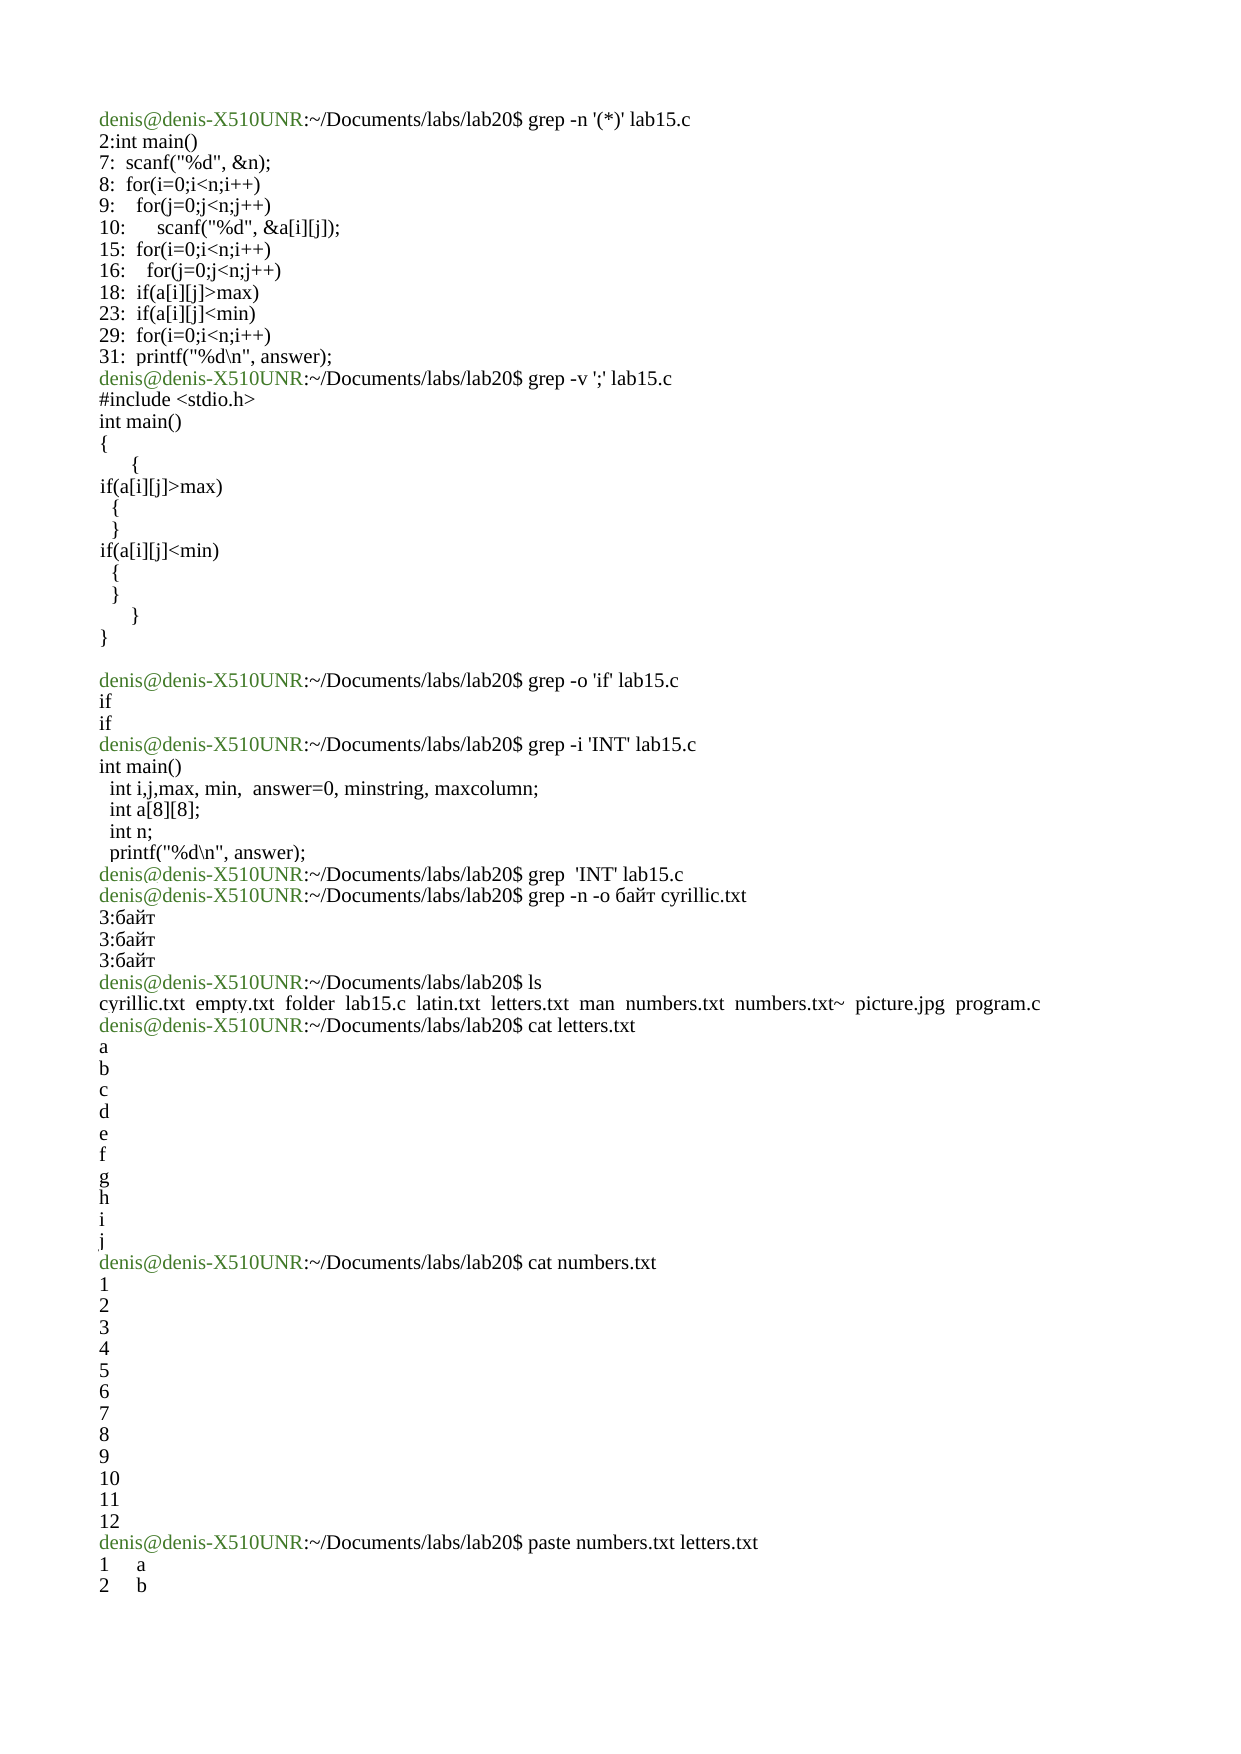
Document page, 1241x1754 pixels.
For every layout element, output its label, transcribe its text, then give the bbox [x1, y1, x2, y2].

text if(a[i][j]>max) [99, 476, 1127, 497]
text cyrillic.txt empty.txt folder lab15.c latin.txt letters.txt man numbers.txt numbers.txt~ picture.jpg program.c [99, 993, 1127, 1015]
text 4 [99, 1338, 1127, 1360]
text denis@denis-X510UNR:~/Documents/labs/lab20$ cat letters.txt [99, 1015, 1127, 1037]
text if(a[i][j]<min) [99, 541, 1127, 562]
text denis@denis-X510UNR:~/Documents/labs/lab20$ grep -o 'if' lab15.c [99, 670, 1127, 692]
text denis@denis-X510UNR:~/Documents/labs/lab20$ grep -n -o байт cyrillic.txt [99, 886, 1127, 907]
text 23: if(a[i][j]<min) [99, 303, 1127, 325]
text denis@denis-X510UNR:~/Documents/labs/lab20$ grep -n '(*)' lab15.c [99, 109, 1127, 131]
text int main() [99, 756, 1127, 778]
text 18: if(a[i][j]>max) [99, 282, 1127, 303]
text { [99, 454, 1127, 476]
text int n; [99, 821, 1127, 842]
text } [99, 605, 1127, 627]
text 9 [99, 1446, 1127, 1468]
text 12 [99, 1511, 1127, 1532]
text 1 [99, 1274, 1127, 1295]
text denis@denis-X510UNR:~/Documents/labs/lab20$ paste numbers.txt letters.txt [99, 1532, 1127, 1554]
text denis@denis-X510UNR:~/Documents/labs/lab20$ grep -v ';' lab15.c [99, 368, 1127, 390]
text 7 [99, 1403, 1127, 1425]
text b [99, 1058, 1127, 1080]
text f [99, 1144, 1127, 1166]
text 2 [99, 1295, 1127, 1317]
text j [99, 1231, 1127, 1252]
text 15: for(i=0;i<n;i++) [99, 239, 1127, 260]
text 8 [99, 1425, 1127, 1446]
text d [99, 1101, 1127, 1123]
text denis@denis-X510UNR:~/Documents/labs/lab20$ cat numbers.txt [99, 1252, 1127, 1274]
text int main() [99, 411, 1127, 433]
text 8: for(i=0;i<n;i++) [99, 174, 1127, 196]
text 10: scanf("%d", &a[i][j]); [99, 217, 1127, 239]
text e [99, 1123, 1127, 1144]
text denis@denis-X510UNR:~/Documents/labs/lab20$ grep 'INT' lab15.c [99, 864, 1127, 886]
text 7: scanf("%d", &n); [99, 152, 1127, 174]
text 6 [99, 1382, 1127, 1403]
text if [99, 692, 1127, 713]
text 5 [99, 1360, 1127, 1382]
text 10 [99, 1468, 1127, 1489]
text g [99, 1166, 1127, 1187]
text a [99, 1037, 1127, 1058]
text } [99, 519, 1127, 541]
text int a[8][8]; [99, 799, 1127, 821]
text 11 [99, 1489, 1127, 1511]
text h [99, 1187, 1127, 1209]
text i [99, 1209, 1127, 1231]
text 3 [99, 1317, 1127, 1338]
text 3:байт [99, 907, 1127, 929]
text 9: for(j=0;j<n;j++) [99, 196, 1127, 217]
text int i,j,max, min, answer=0, minstring, maxcolumn; [99, 778, 1127, 799]
text denis@denis-X510UNR:~/Documents/labs/lab20$ ls [99, 972, 1127, 993]
text 2:int main() [99, 131, 1127, 152]
text { [99, 497, 1127, 519]
text 29: for(i=0;i<n;i++) [99, 325, 1127, 347]
text { [99, 562, 1127, 584]
text } [99, 584, 1127, 605]
text #include <stdio.h> [99, 390, 1127, 411]
text { [99, 433, 1127, 454]
text 3:байт [99, 950, 1127, 972]
text 2 b [99, 1576, 1127, 1597]
text c [99, 1080, 1127, 1101]
text } [99, 627, 1127, 648]
text if [99, 713, 1127, 735]
text 3:байт [99, 929, 1127, 950]
text 16: for(j=0;j<n;j++) [99, 260, 1127, 282]
text 1 a [99, 1554, 1127, 1576]
text 31: printf("%d\n", answer); [99, 347, 1127, 368]
text printf("%d\n", answer); [99, 842, 1127, 864]
text denis@denis-X510UNR:~/Documents/labs/lab20$ grep -i 'INT' lab15.c [99, 735, 1127, 756]
